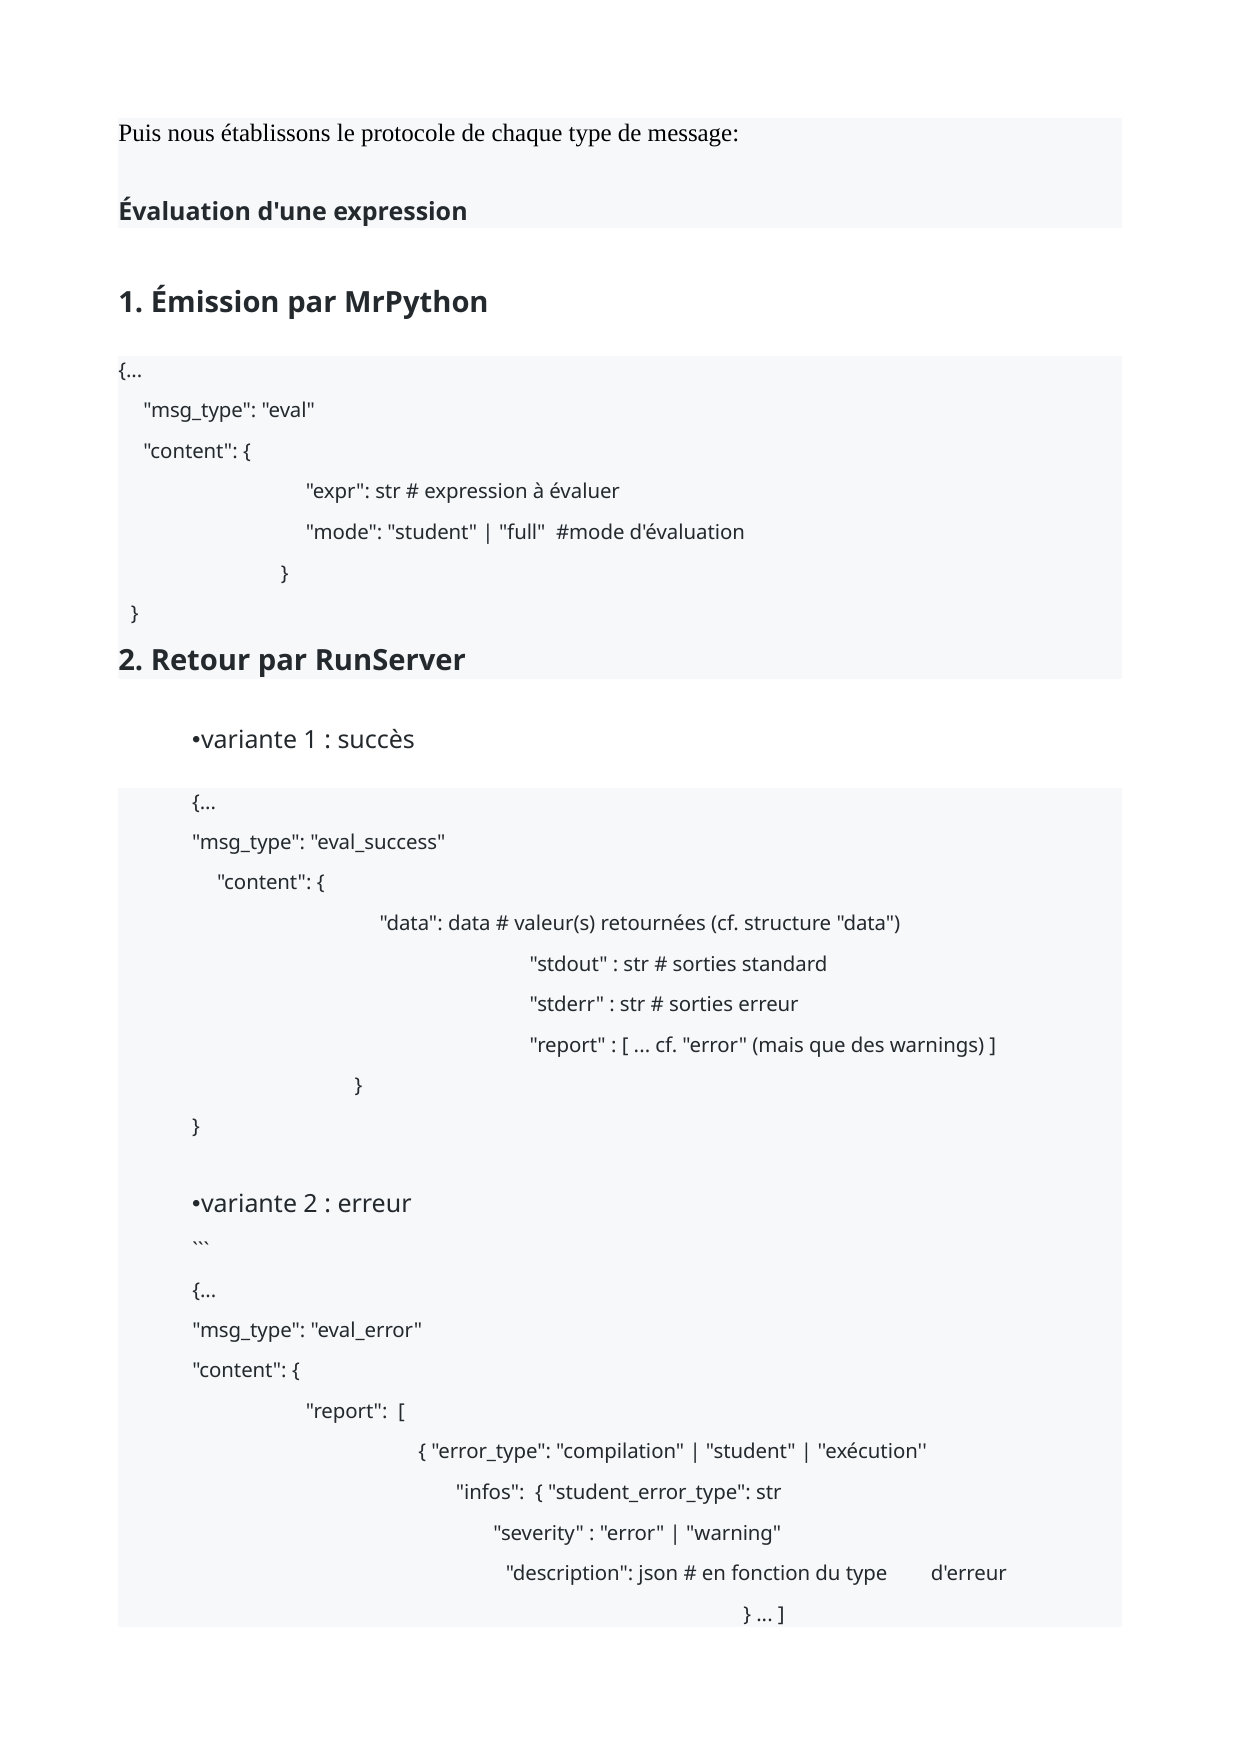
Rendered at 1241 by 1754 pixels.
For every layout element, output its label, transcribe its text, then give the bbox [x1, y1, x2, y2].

text "content": { [118, 436, 1122, 464]
list "data": data # valeur(s) retournées (cf. structure "data") [118, 908, 1122, 937]
list } [118, 1071, 1122, 1099]
text } [118, 599, 1122, 627]
list "report" : [ ... cf. "error" (mais que des warnings) ] [118, 1030, 1122, 1058]
text "content": { [118, 1356, 1122, 1384]
text "infos": { "student_error_type": str [118, 1478, 1122, 1506]
list "content": { [118, 868, 1122, 896]
list "stderr" : str # sorties erreur [118, 990, 1122, 1018]
list } [118, 1112, 1122, 1139]
text "mode": "student" | "full" #mode d'évaluation [118, 517, 1122, 546]
text ``` [118, 1235, 1122, 1263]
subtitle 2. Retour par RunServer [118, 639, 1122, 679]
text Puis nous établissons le protocole de chaque type de message: [118, 118, 1122, 147]
text "msg_type": "eval" [118, 396, 1122, 424]
text "description": json # en fonction du type d'erreur [118, 1559, 1122, 1587]
text "msg_type": "eval_error" [118, 1316, 1122, 1343]
list variante 1 : succès [118, 722, 1122, 756]
text {... [118, 356, 1122, 383]
text { "error_type": "compilation" | "student" | ''exécution'' [118, 1437, 1122, 1465]
list "msg_type": "eval_success" [118, 828, 1122, 856]
list variante 2 : erreur [118, 1186, 1122, 1220]
text "severity" : "error" | "warning" [118, 1518, 1122, 1546]
text "expr": str # expression à évaluer [118, 477, 1122, 505]
text } ... ] [118, 1599, 1122, 1627]
text "report": [ [118, 1396, 1122, 1424]
text } [118, 558, 1122, 586]
text {... [118, 1276, 1122, 1303]
list "stdout" : str # sorties standard [118, 949, 1122, 977]
list {... [118, 788, 1122, 815]
subtitle 1. Émission par MrPython [118, 281, 1122, 321]
subtitle Évaluation d'une expression [118, 194, 1122, 228]
